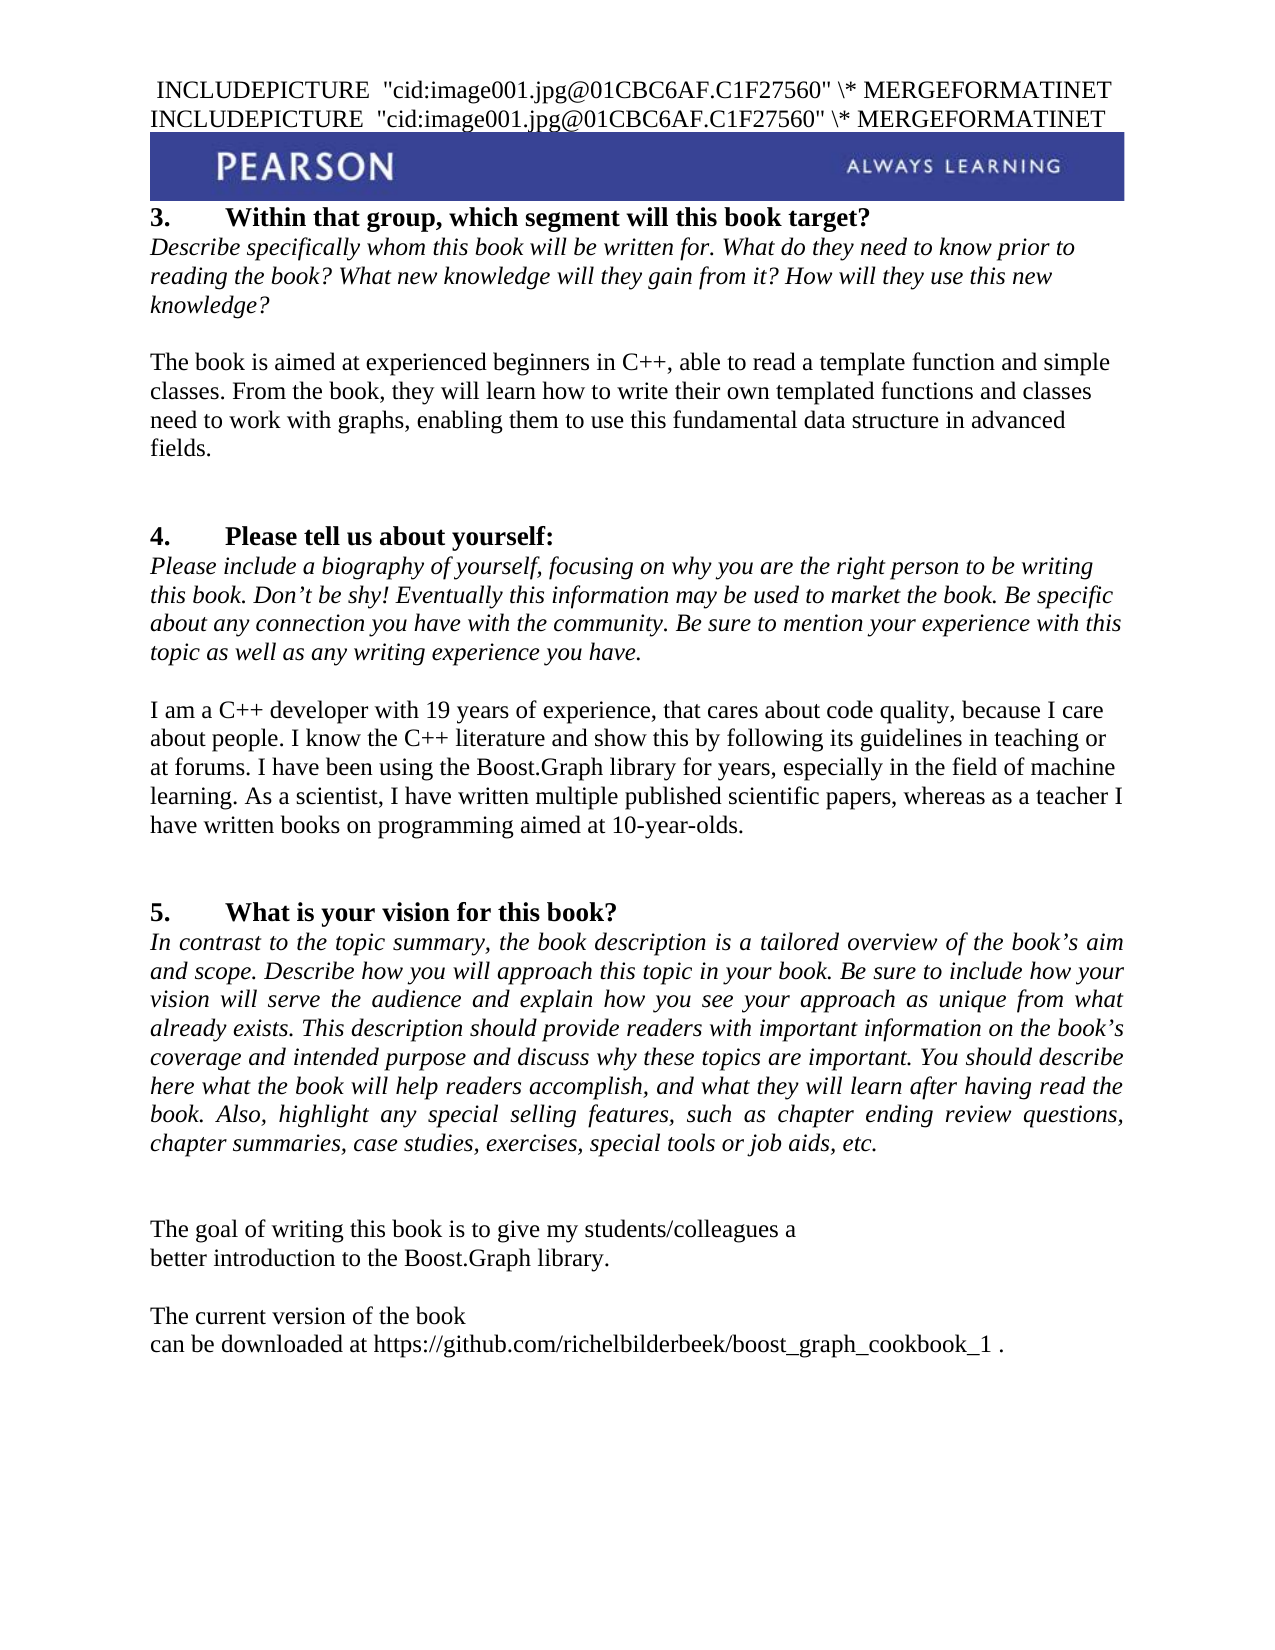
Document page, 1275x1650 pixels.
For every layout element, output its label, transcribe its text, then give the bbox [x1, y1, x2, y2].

subtitle I am a C++ developer with 19 years of experience, that cares about code quality, because I care about people. I know the C++ literature and show this by following its guidelines in teaching or at forums. I have been using the Boost.Graph library for years, especially in the field of machine learning. As a scientist, I have written multiple published scientific papers, whereas as a teacher I have written books on programming aimed at 10-year-olds. [150, 695, 1125, 838]
text can be downloaded at https://github.com/richelbilderbeek/boost_graph_cookbook_1 . [150, 1329, 1125, 1358]
text Please include a biography of yourself, focusing on why you are the right person to be writing this book. Don’t be shy! Eventually this information may be used to market the book. Be specific about any connection you have with the community. Be sure to mention your experience with this topic as well as any writing experience you have. [150, 551, 1125, 666]
subtitle 4. Please tell us about yourself: [150, 520, 1125, 551]
text The current version of the book [150, 1301, 1125, 1329]
picture [150, 132, 1125, 201]
text Describe specifically whom this book will be written for. What do they need to know prior to reading the book? What new knowledge will they gain from it? How will they use this new knowledge? [150, 232, 1125, 318]
text In contrast to the topic summary, the book description is a tailored overview of the book’s aim and scope. Describe how you will approach this topic in your book. Be sure to include how your vision will serve the audience and explain how you see your approach as unique from what already exists. This description should provide readers with important information on the book’s coverage and intended purpose and discuss why these topics are important. You should describe here what the book will help readers accomplish, and what they will learn after having read the book. Also, highlight any special selling features, such as chapter ending review questions, chapter summaries, case studies, exercises, special tools or job aids, etc. [150, 927, 1125, 1157]
subtitle 3. Within that group, which segment will this book target? [150, 201, 1125, 232]
text better introduction to the Boost.Graph library. [150, 1243, 1125, 1272]
text The book is aimed at experienced beginners in C++, able to read a template function and simple classes. From the book, they will learn how to write their own templated functions and classes need to work with graphs, enabling them to use this fundamental data structure in advanced fields. [150, 347, 1125, 462]
text The goal of writing this book is to give my students/colleagues a [150, 1214, 1125, 1243]
subtitle 5. What is your vision for this book? [150, 896, 1125, 927]
